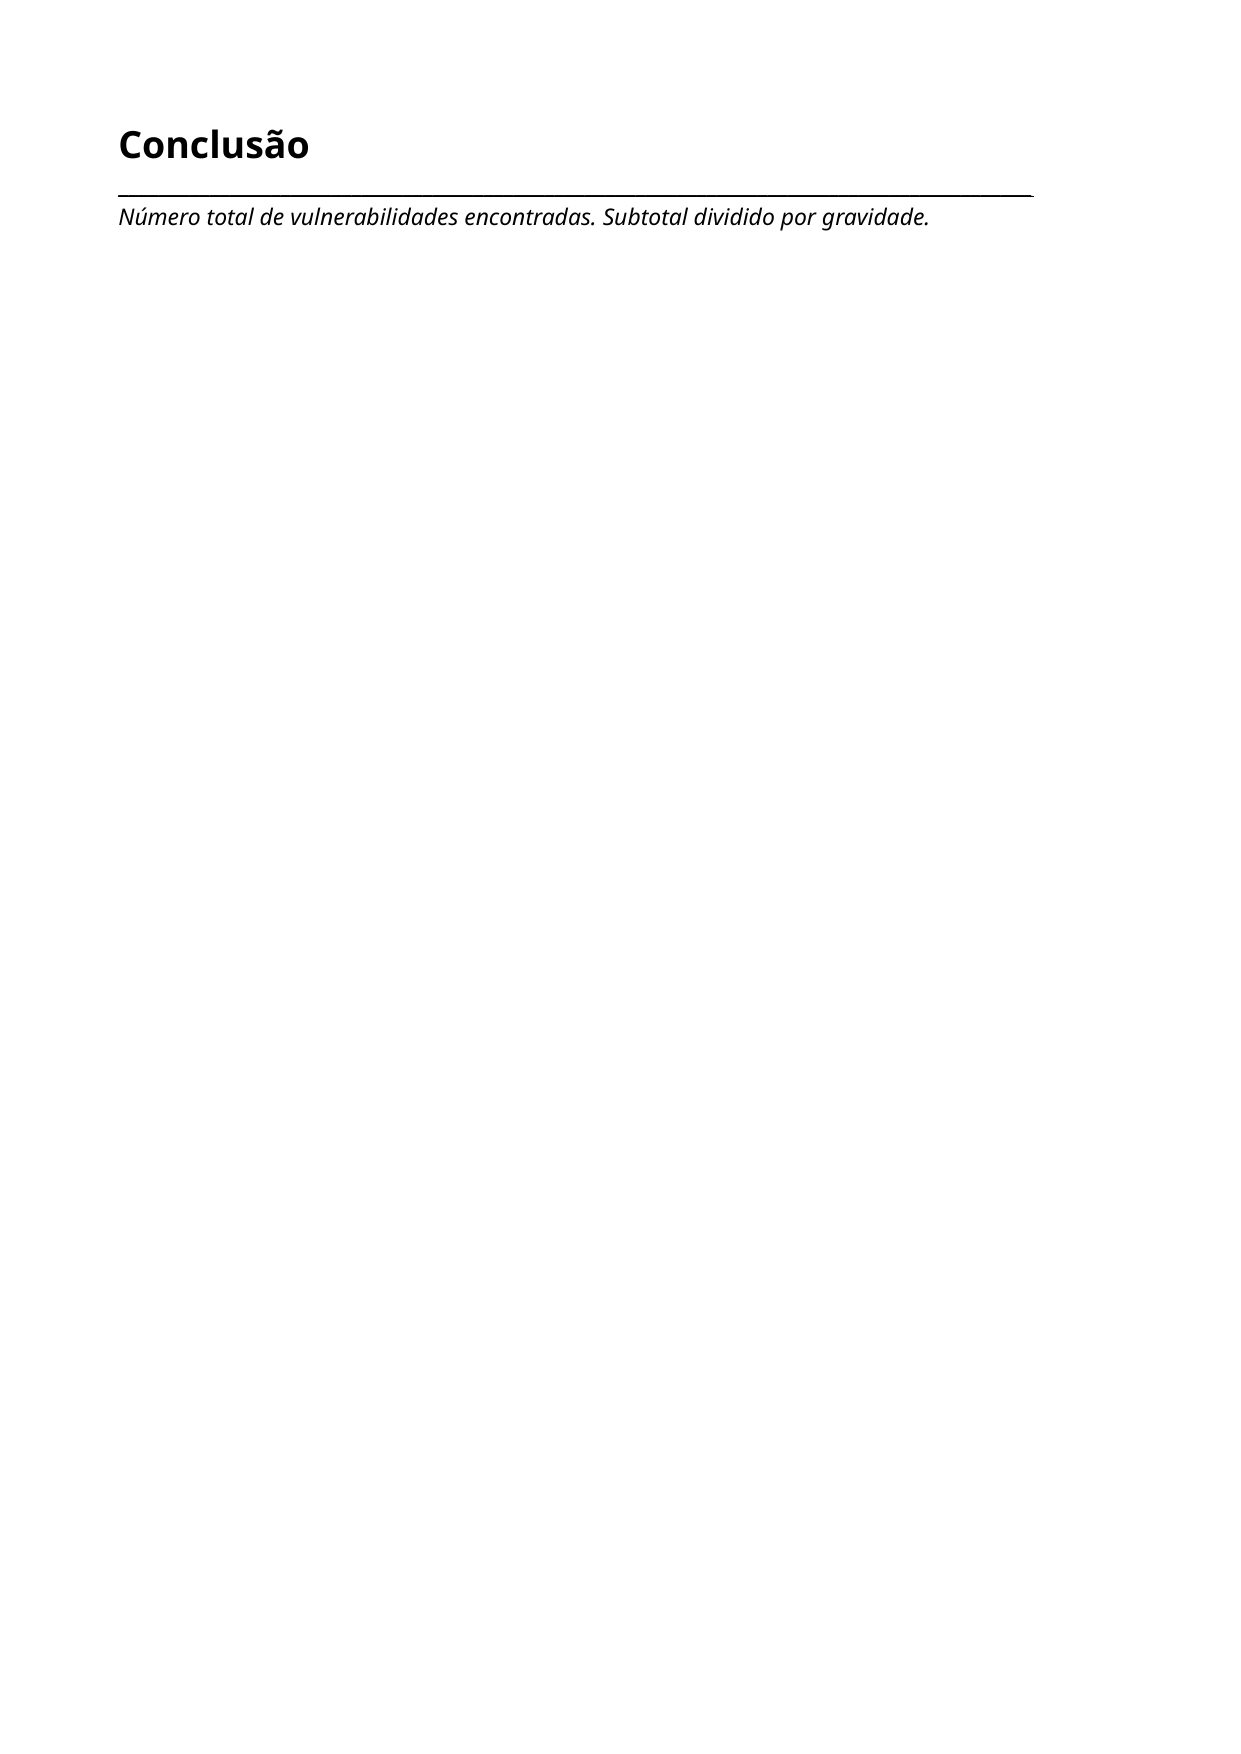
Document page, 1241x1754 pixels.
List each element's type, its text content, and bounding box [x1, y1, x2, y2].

text Número total de vulnerabilidades encontradas. Subtotal dividido por gravidade. [118, 200, 1122, 232]
text Conclusão [118, 118, 1122, 169]
text __________________________________________________________________________________________ [118, 169, 1122, 200]
